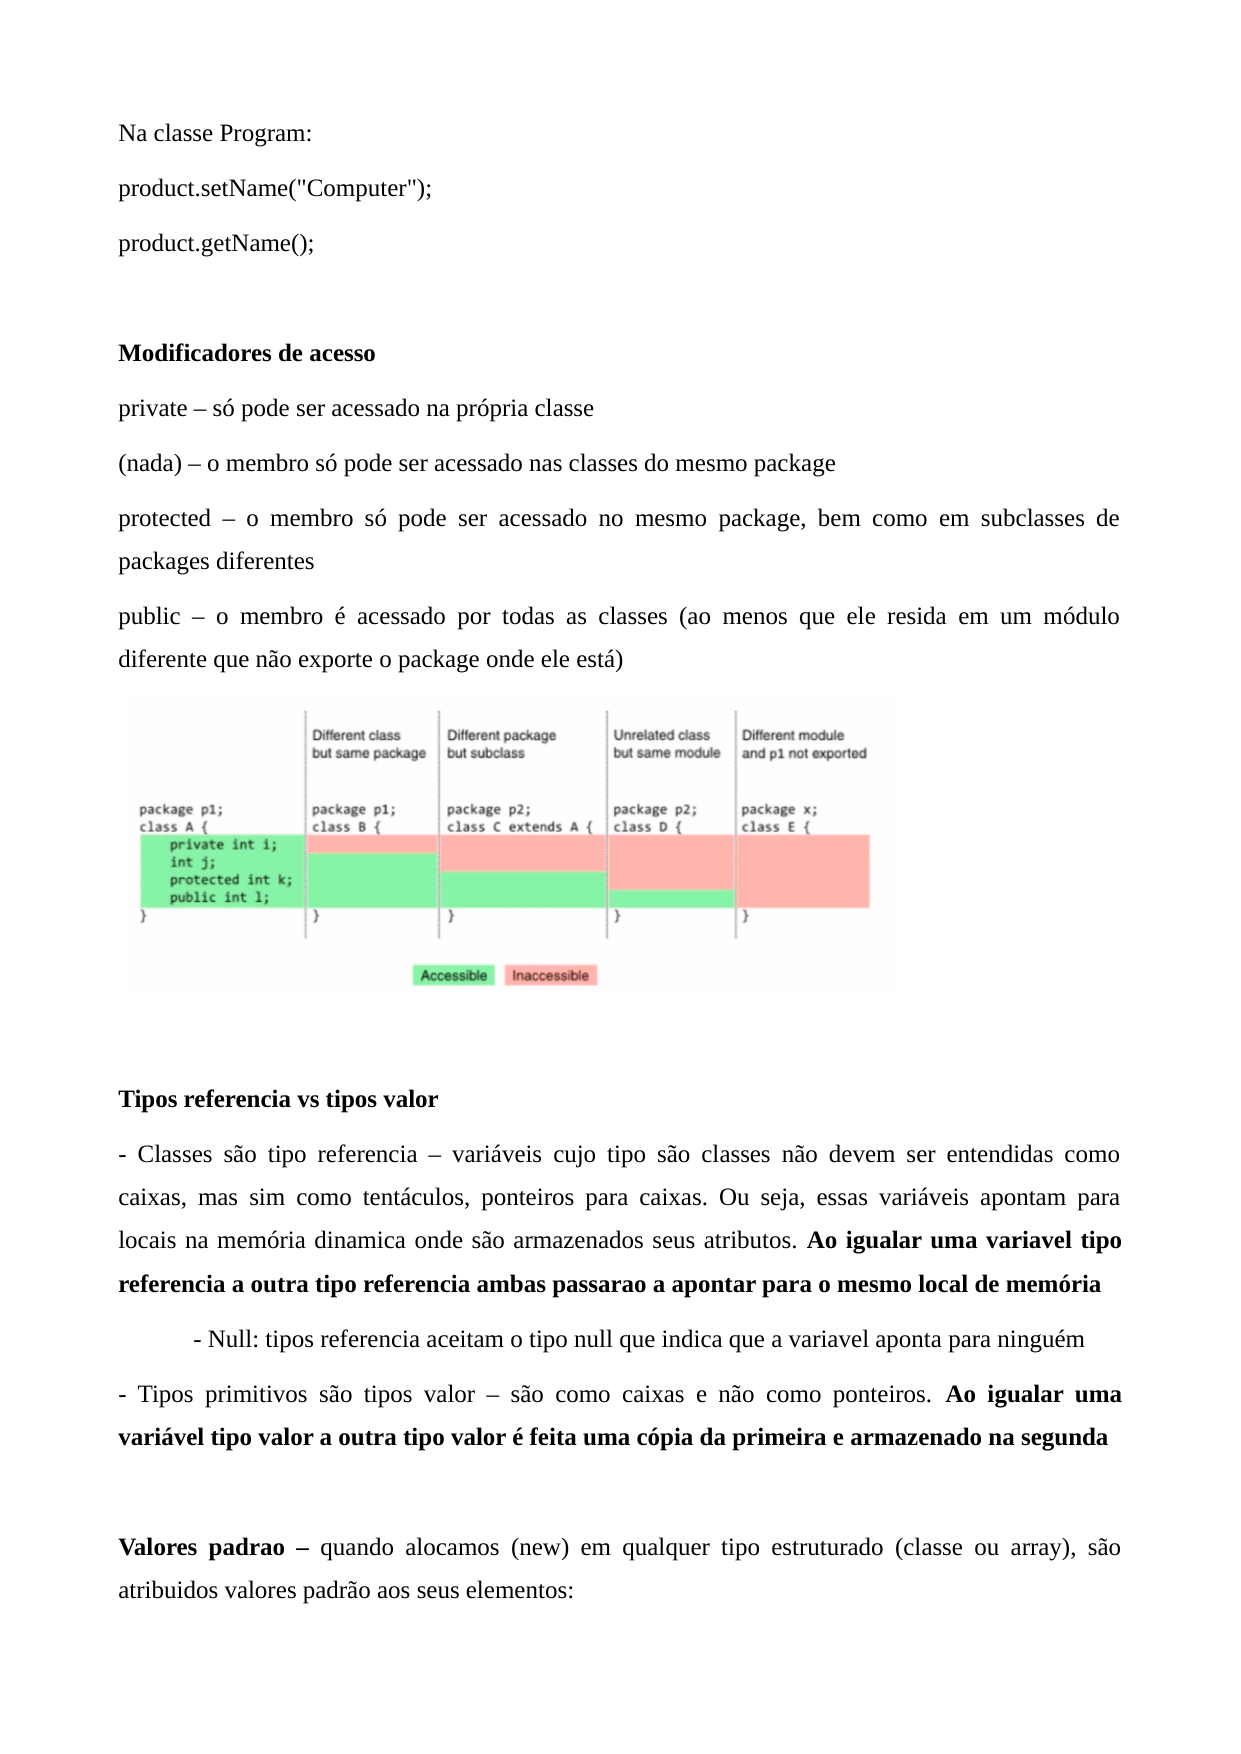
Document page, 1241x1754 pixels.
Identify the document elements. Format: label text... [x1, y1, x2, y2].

text private – só pode ser acessado na própria classe [118, 393, 1122, 422]
text - Null: tipos referencia aceitam o tipo null que indica que a variavel aponta para ninguém [118, 1324, 1122, 1352]
text - Tipos primitivos são tipos valor – são como caixas e não como ponteiros. Ao igualar uma variável tipo valor a outra tipo valor é feita uma cópia da primeira e armazenado na segunda [118, 1379, 1122, 1451]
text Tipos referencia vs tipos valor [118, 1084, 1122, 1113]
text protected – o membro só pode ser acessado no mesmo package, bem como em subclasses de packages diferentes [118, 503, 1122, 575]
text - Classes são tipo referencia – variáveis cujo tipo são classes não devem ser entendidas como caixas, mas sim como tentáculos, ponteiros para caixas. Ou seja, essas variáveis apontam para locais na memória dinamica onde são armazenados seus atributos. Ao igualar uma variavel tipo referencia a outra tipo referencia ambas passarao a apontar para o mesmo local de memória [118, 1139, 1122, 1297]
text Modificadores de acesso [118, 338, 1122, 367]
picture [125, 693, 899, 993]
text product.getName(); [118, 228, 1122, 257]
text Valores padrao – quando alocamos (new) em qualquer tipo estruturado (classe ou array), são atribuidos valores padrão aos seus elementos: [118, 1532, 1122, 1604]
text (nada) – o membro só pode ser acessado nas classes do mesmo package [118, 448, 1122, 477]
text public – o membro é acessado por todas as classes (ao menos que ele resida em um módulo diferente que não exporte o package onde ele está) [118, 601, 1122, 673]
text product.setName("Computer"); [118, 173, 1122, 202]
text Na classe Program: [118, 118, 1122, 147]
